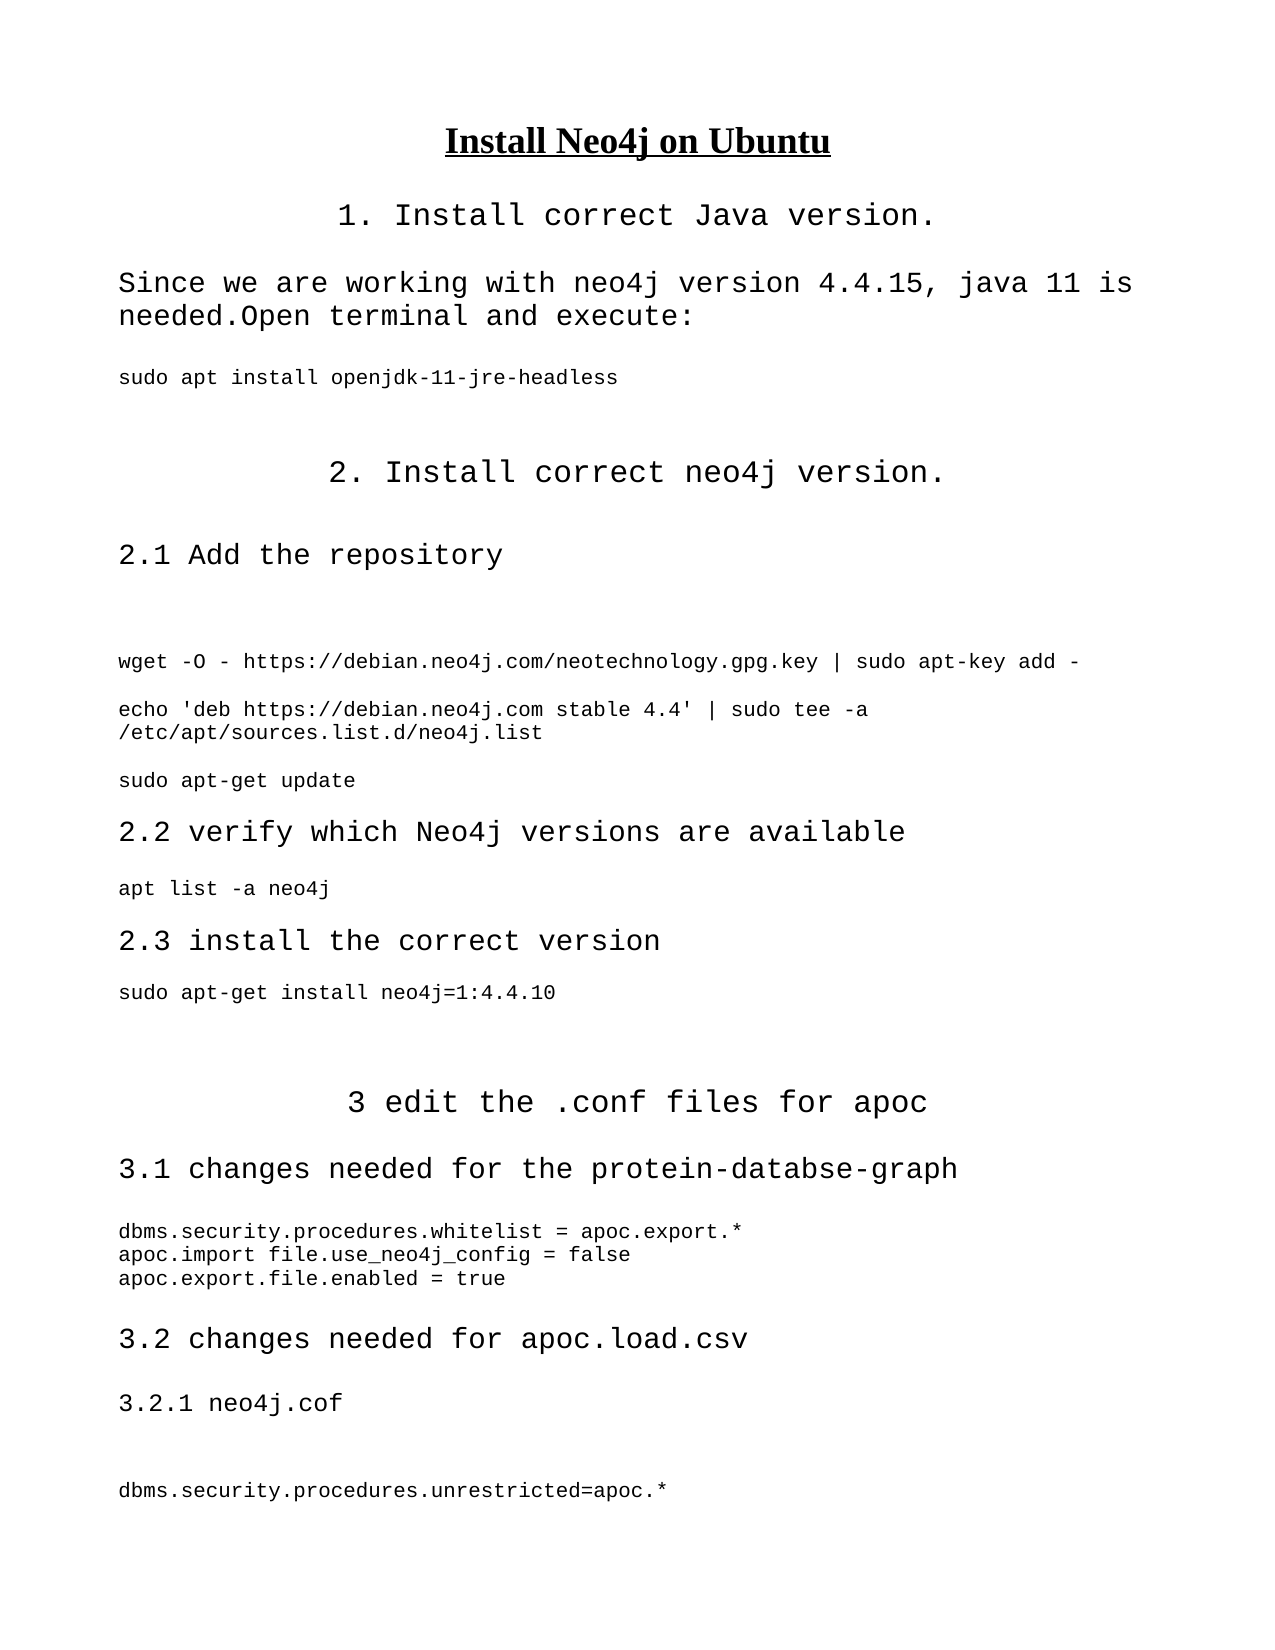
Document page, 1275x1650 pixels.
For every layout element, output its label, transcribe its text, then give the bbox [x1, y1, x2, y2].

text 1. Install correct Java version. [118, 199, 1157, 235]
text 2.3 install the correct version [118, 926, 1157, 959]
text sudo apt-get update [118, 770, 1157, 793]
text 3.1 changes needed for the protein-databse-graph [118, 1155, 1157, 1188]
text 2.2 verify which Neo4j versions are available [118, 817, 1157, 850]
text dbms.security.procedures.whitelist = apoc.export.* [118, 1221, 1157, 1244]
text apoc.export.file.enabled = true [118, 1268, 1157, 1292]
text 2. Install correct neo4j version. [118, 457, 1157, 492]
text sudo apt-get install neo4j=1:4.4.10 [118, 982, 1157, 1006]
text sudo apt install openjdk-11-jre-headless [118, 367, 1157, 391]
text echo 'deb https://debian.neo4j.com stable 4.4' | sudo tee -a /etc/apt/sources.list.d/neo4j.list [118, 699, 1157, 746]
text 3.2.1 neo4j.cof [118, 1391, 1157, 1419]
subtitle 2.1 Add the repository [118, 540, 1157, 573]
text dbms.security.procedures.unrestricted=apoc.* [118, 1480, 1157, 1504]
text apoc.import file.use_neo4j_config = false [118, 1244, 1157, 1268]
text Install Neo4j on Ubuntu [118, 118, 1157, 161]
text 3 edit the .conf files for apoc [118, 1086, 1157, 1122]
text 3.2 changes needed for apoc.load.csv [118, 1325, 1157, 1358]
text apt list -a neo4j [118, 878, 1157, 902]
text wget -O - https://debian.neo4j.com/neotechnology.gpg.key | sudo apt-key add - [118, 651, 1157, 675]
text Since we are working with neo4j version 4.4.15, java 11 is needed.Open terminal and execute: [118, 268, 1157, 334]
